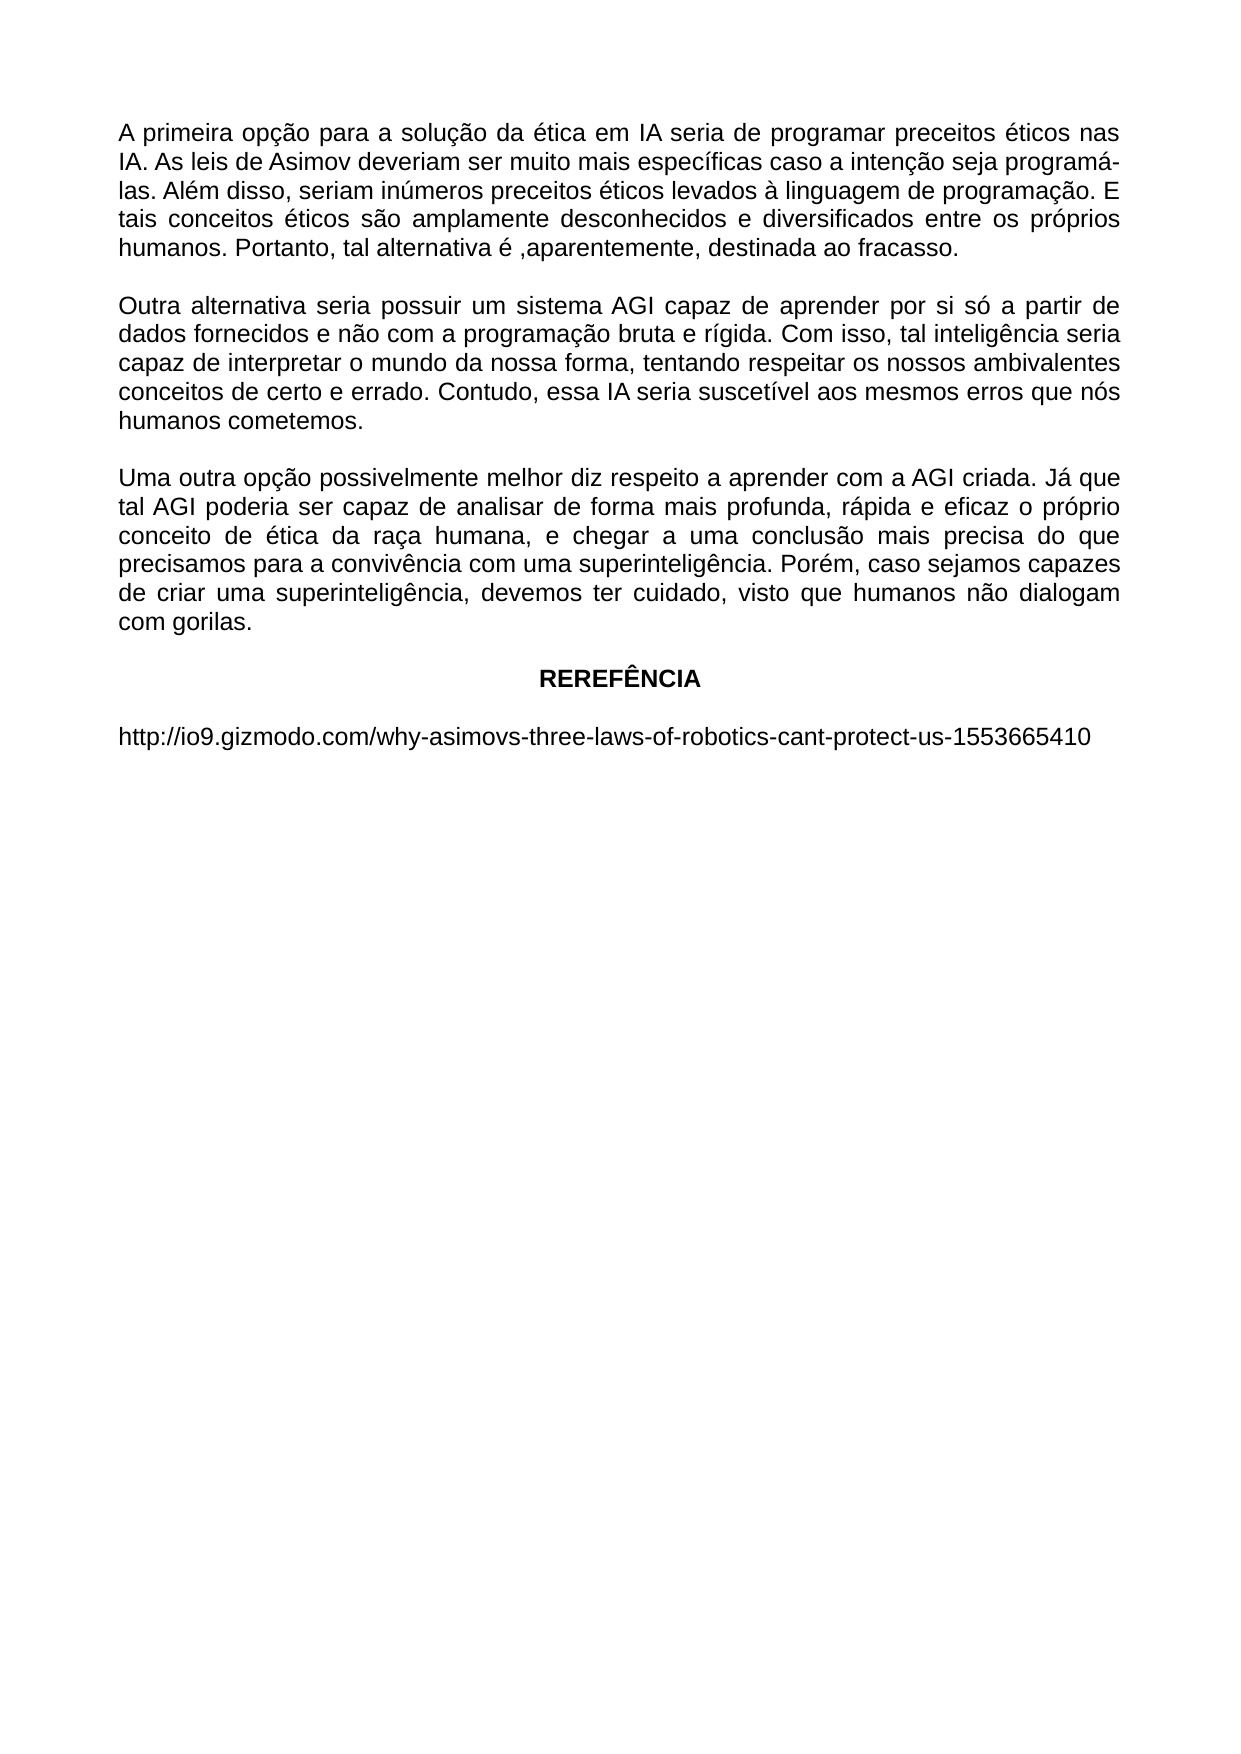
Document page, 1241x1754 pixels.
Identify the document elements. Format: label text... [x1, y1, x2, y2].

text REREFÊNCIA [118, 664, 1122, 693]
text A primeira opção para a solução da ética em IA seria de programar preceitos éticos nas IA. As leis de Asimov deveriam ser muito mais específicas caso a intenção seja programá-las. Além disso, seriam inúmeros preceitos éticos levados à linguagem de programação. E tais conceitos éticos são amplamente desconhecidos e diversificados entre os próprios humanos. Portanto, tal alternativa é ,aparentemente, destinada ao fracasso. [118, 118, 1122, 262]
text Outra alternativa seria possuir um sistema AGI capaz de aprender por si só a partir de dados fornecidos e não com a programação bruta e rígida. Com isso, tal inteligência seria capaz de interpretar o mundo da nossa forma, tentando respeitar os nossos ambivalentes conceitos de certo e errado. Contudo, essa IA seria suscetível aos mesmos erros que nós humanos cometemos. [118, 291, 1122, 434]
text http://io9.gizmodo.com/why-asimovs-three-laws-of-robotics-cant-protect-us-1553665410 [118, 722, 1122, 751]
text Uma outra opção possivelmente melhor diz respeito a aprender com a AGI criada. Já que tal AGI poderia ser capaz de analisar de forma mais profunda, rápida e eficaz o próprio conceito de ética da raça humana, e chegar a uma conclusão mais precisa do que precisamos para a convivência com uma superinteligência. Porém, caso sejamos capazes de criar uma superinteligência, devemos ter cuidado, visto que humanos não dialogam com gorilas. [118, 463, 1122, 636]
